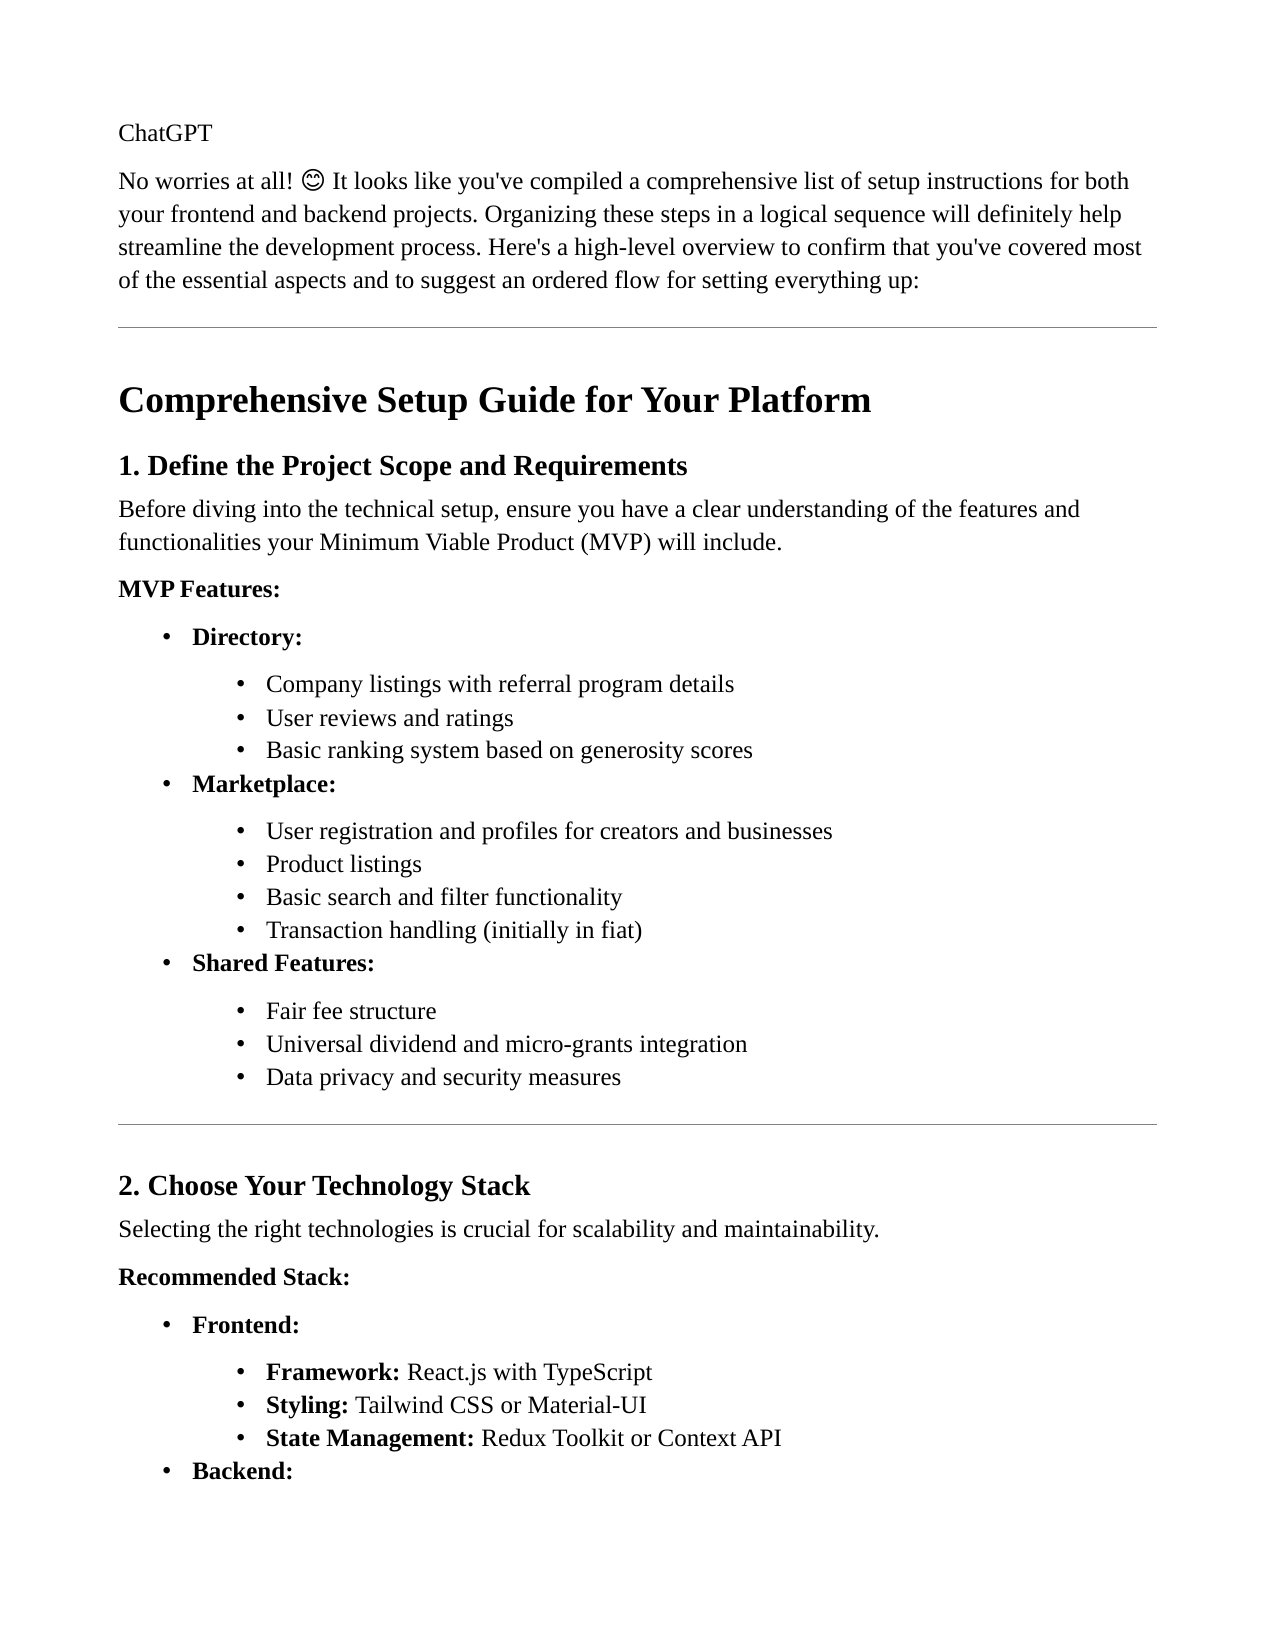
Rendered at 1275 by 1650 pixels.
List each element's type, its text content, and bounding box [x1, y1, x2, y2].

list Fair fee structure [236, 996, 1157, 1025]
subtitle 1. Define the Project Scope and Requirements [118, 448, 1157, 481]
list Marketplace: [162, 769, 1157, 797]
list Basic ranking system based on generosity scores [236, 736, 1157, 764]
text ChatGPT [118, 118, 1157, 147]
list Shared Features: [162, 948, 1157, 977]
subtitle Comprehensive Setup Guide for Your Platform [118, 377, 1157, 421]
list Product listings [236, 849, 1157, 878]
list Directory: [162, 622, 1157, 651]
text Before diving into the technical setup, ensure you have a clear understanding of the features and functionalities your Minimum Viable Product (MVP) will include. [118, 494, 1157, 556]
list Backend: [162, 1456, 1157, 1485]
list User registration and profiles for creators and businesses [236, 816, 1157, 845]
list Styling: Tailwind CSS or Material-UI [236, 1390, 1157, 1419]
subtitle 2. Choose Your Technology Stack [118, 1168, 1157, 1202]
list Company listings with referral program details [236, 669, 1157, 698]
list Framework: React.js with TypeScript [236, 1357, 1157, 1386]
text Selecting the right technologies is crucial for scalability and maintainability. [118, 1214, 1157, 1243]
list State Management: Redux Toolkit or Context API [236, 1423, 1157, 1452]
text MVP Features: [118, 574, 1157, 603]
list Frontend: [162, 1310, 1157, 1338]
text Recommended Stack: [118, 1262, 1157, 1291]
list Universal dividend and micro-grants integration [236, 1029, 1157, 1058]
list Data privacy and security measures [236, 1062, 1157, 1091]
list Basic search and filter functionality [236, 882, 1157, 911]
text No worries at all! 😊 It looks like you've compiled a comprehensive list of setup instructions for both your frontend and backend projects. Organizing these steps in a logical sequence will definitely help streamline the development process. Here's a high-level overview to confirm that you've covered most of the essential aspects and to suggest an ordered flow for setting everything up: [118, 166, 1157, 293]
list Transaction handling (initially in fiat) [236, 915, 1157, 944]
list User reviews and ratings [236, 703, 1157, 731]
